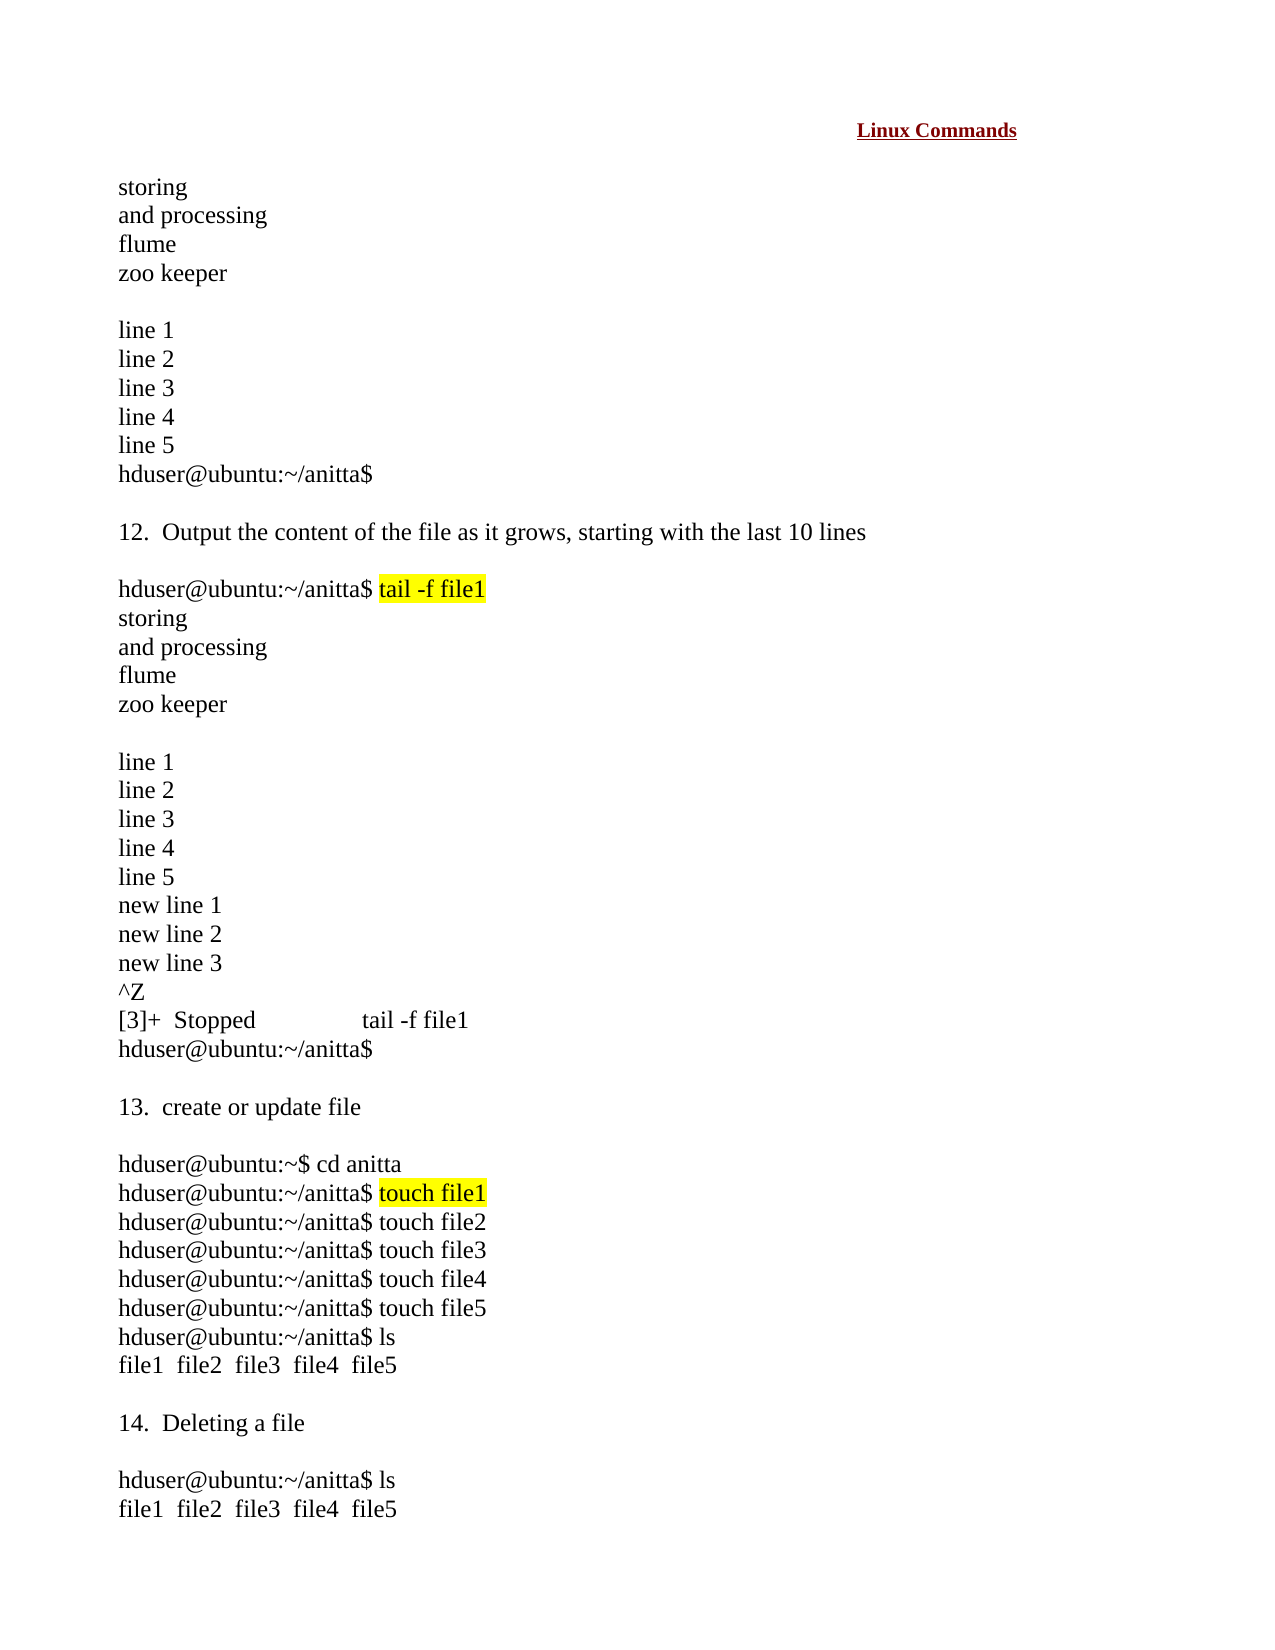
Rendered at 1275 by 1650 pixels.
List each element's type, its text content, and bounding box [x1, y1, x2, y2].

text hduser@ubuntu:~/anitta$ touch file5 [118, 1293, 1157, 1322]
text hduser@ubuntu:~/anitta$ touch file4 [118, 1264, 1157, 1293]
text storing [118, 603, 1157, 632]
text flume [118, 229, 1157, 258]
text zoo keeper [118, 258, 1157, 287]
text hduser@ubuntu:~/anitta$ [118, 459, 1157, 488]
text line 1 [118, 747, 1157, 775]
text hduser@ubuntu:~/anitta$ ls [118, 1322, 1157, 1350]
text zoo keeper [118, 689, 1157, 718]
text 12. Output the content of the file as it grows, starting with the last 10 lines [118, 517, 1157, 545]
text new line 2 [118, 919, 1157, 948]
text line 3 [118, 373, 1157, 402]
text line 5 [118, 430, 1157, 459]
text hduser@ubuntu:~/anitta$ [118, 1034, 1157, 1063]
text line 4 [118, 833, 1157, 862]
text line 2 [118, 775, 1157, 804]
text 13. create or update file [118, 1092, 1157, 1120]
text hduser@ubuntu:~/anitta$ touch file2 [118, 1207, 1157, 1235]
text new line 1 [118, 890, 1157, 919]
text new line 3 [118, 948, 1157, 977]
text line 2 [118, 344, 1157, 373]
text and processing [118, 200, 1157, 229]
text line 3 [118, 804, 1157, 833]
text [3]+ Stopped tail -f file1 [118, 1005, 1157, 1034]
text 14. Deleting a file [118, 1408, 1157, 1437]
text hduser@ubuntu:~/anitta$ tail -f file1 [118, 574, 1157, 603]
text line 4 [118, 402, 1157, 430]
text hduser@ubuntu:~/anitta$ touch file3 [118, 1235, 1157, 1264]
text hduser@ubuntu:~/anitta$ ls [118, 1465, 1157, 1494]
text hduser@ubuntu:~$ cd anitta [118, 1149, 1157, 1178]
text line 5 [118, 862, 1157, 890]
text file1 file2 file3 file4 file5 [118, 1494, 1157, 1523]
text flume [118, 660, 1157, 689]
text line 1 [118, 315, 1157, 344]
text hduser@ubuntu:~/anitta$ touch file1 [118, 1178, 1157, 1207]
text and processing [118, 632, 1157, 660]
text ^Z [118, 977, 1157, 1005]
text file1 file2 file3 file4 file5 [118, 1350, 1157, 1379]
text storing [118, 172, 1157, 200]
